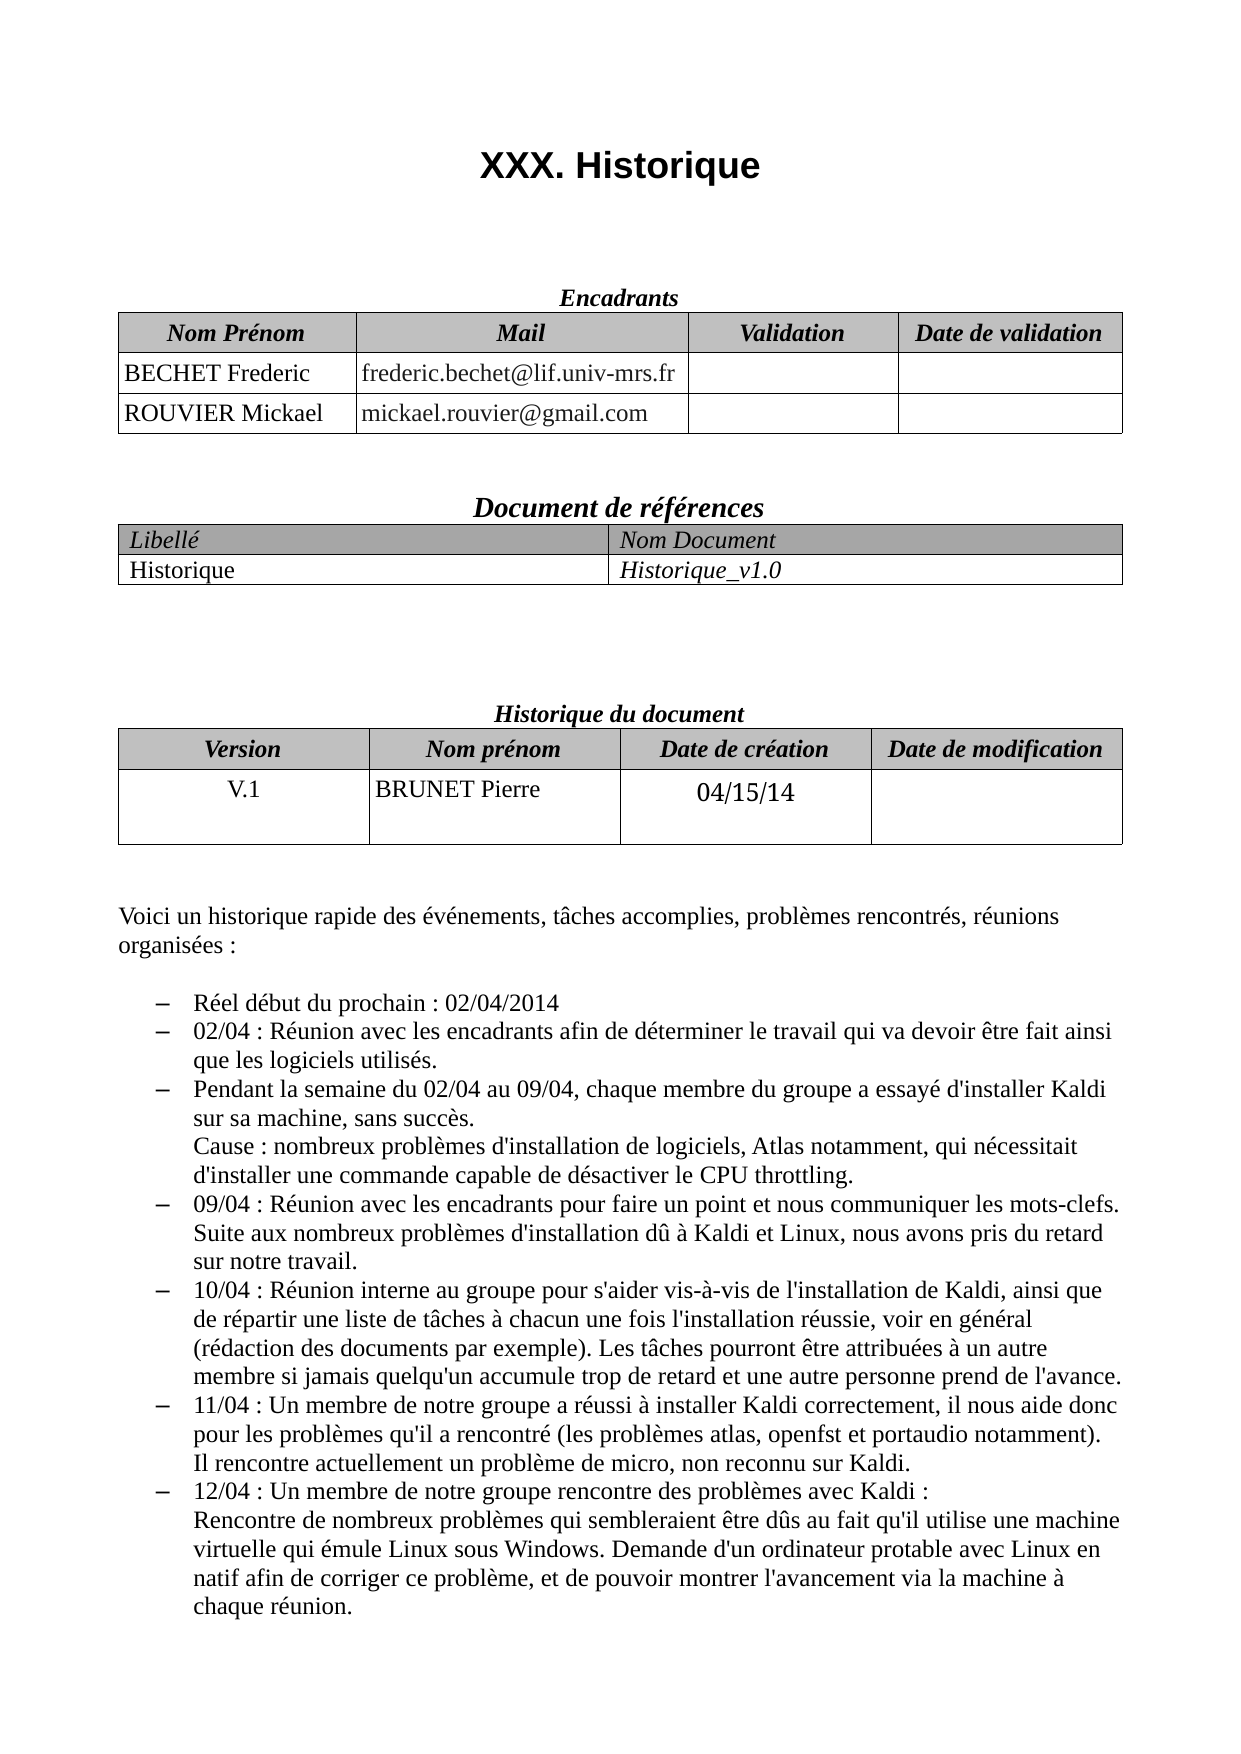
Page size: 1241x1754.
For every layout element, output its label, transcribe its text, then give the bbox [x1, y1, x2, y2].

text Encadrants [118, 283, 1122, 312]
list 11/04 : Un membre de notre groupe a réussi à installer Kaldi correctement, il nous aide donc pour les problèmes qu'il a rencontré (les problèmes atlas, openfst et portaudio notamment). Il rencontre actuellement un problème de micro, non reconnu sur Kaldi. [156, 1390, 1122, 1476]
list Pendant la semaine du 02/04 au 09/04, chaque membre du groupe a essayé d'installer Kaldi sur sa machine, sans succès. [156, 1074, 1122, 1131]
table_header Libellé [119, 525, 608, 554]
list 09/04 : Réunion avec les encadrants pour faire un point et nous communiquer les mots-clefs. Suite aux nombreux problèmes d'installation dû à Kaldi et Linux, nous avons pris du retard sur notre travail. [156, 1189, 1122, 1275]
table_cell BRUNET Pierre [370, 770, 620, 844]
table_cell ROUVIER Mickael [119, 394, 356, 433]
table_header Date de validation [899, 313, 1122, 352]
table_header Nom prénom [370, 729, 620, 769]
list Cause : nombreux problèmes d'installation de logiciels, Atlas notamment, qui nécessitait d'installer une commande capable de désactiver le CPU throttling. [156, 1131, 1122, 1189]
list Réel début du prochain : 02/04/2014 [156, 988, 1122, 1016]
table_cell [689, 353, 898, 392]
table_header Nom Document [609, 525, 1122, 554]
table_header Mail [357, 313, 688, 352]
table_cell Historique_v1.0 [609, 555, 1122, 583]
table_cell [899, 394, 1122, 433]
subtitle XXX. Historique [118, 143, 1122, 186]
table_header Version [119, 729, 369, 769]
text Voici un historique rapide des événements, tâches accomplies, problèmes rencontrés, réunions organisées : [118, 901, 1122, 959]
table_header Date de création [621, 729, 871, 769]
table_cell V.1 [119, 770, 369, 844]
text Document de références [118, 490, 1122, 524]
list 12/04 : Un membre de notre groupe rencontre des problèmes avec Kaldi : [156, 1476, 1122, 1505]
table_header Date de modification [872, 729, 1122, 769]
table_cell [872, 770, 1122, 844]
table_cell BECHET Frederic [119, 353, 356, 392]
list Rencontre de nombreux problèmes qui sembleraient être dûs au fait qu'il utilise une machine virtuelle qui émule Linux sous Windows. Demande d'un ordinateur protable avec Linux en natif afin de corriger ce problème, et de pouvoir montrer l'avancement via la machine à chaque réunion. [156, 1505, 1122, 1620]
table_header Nom Prénom [119, 313, 356, 352]
list 10/04 : Réunion interne au groupe pour s'aider vis-à-vis de l'installation de Kaldi, ainsi que de répartir une liste de tâches à chacun une fois l'installation réussie, voir en général (rédaction des documents par exemple). Les tâches pourront être attribuées à un autre membre si jamais quelqu'un accumule trop de retard et une autre personne prend de l'avance. [156, 1275, 1122, 1390]
table_cell 15/04/14 [621, 770, 871, 844]
table_cell frederic.bechet@lif.univ-mrs.fr [357, 353, 688, 392]
table_header Validation [689, 313, 898, 352]
table_cell mickael.rouvier@gmail.com [357, 394, 688, 433]
list 02/04 : Réunion avec les encadrants afin de déterminer le travail qui va devoir être fait ainsi que les logiciels utilisés. [156, 1016, 1122, 1074]
table_cell [899, 353, 1122, 392]
table_cell Historique [119, 555, 608, 583]
text Historique du document [118, 699, 1122, 728]
table_cell [689, 394, 898, 433]
